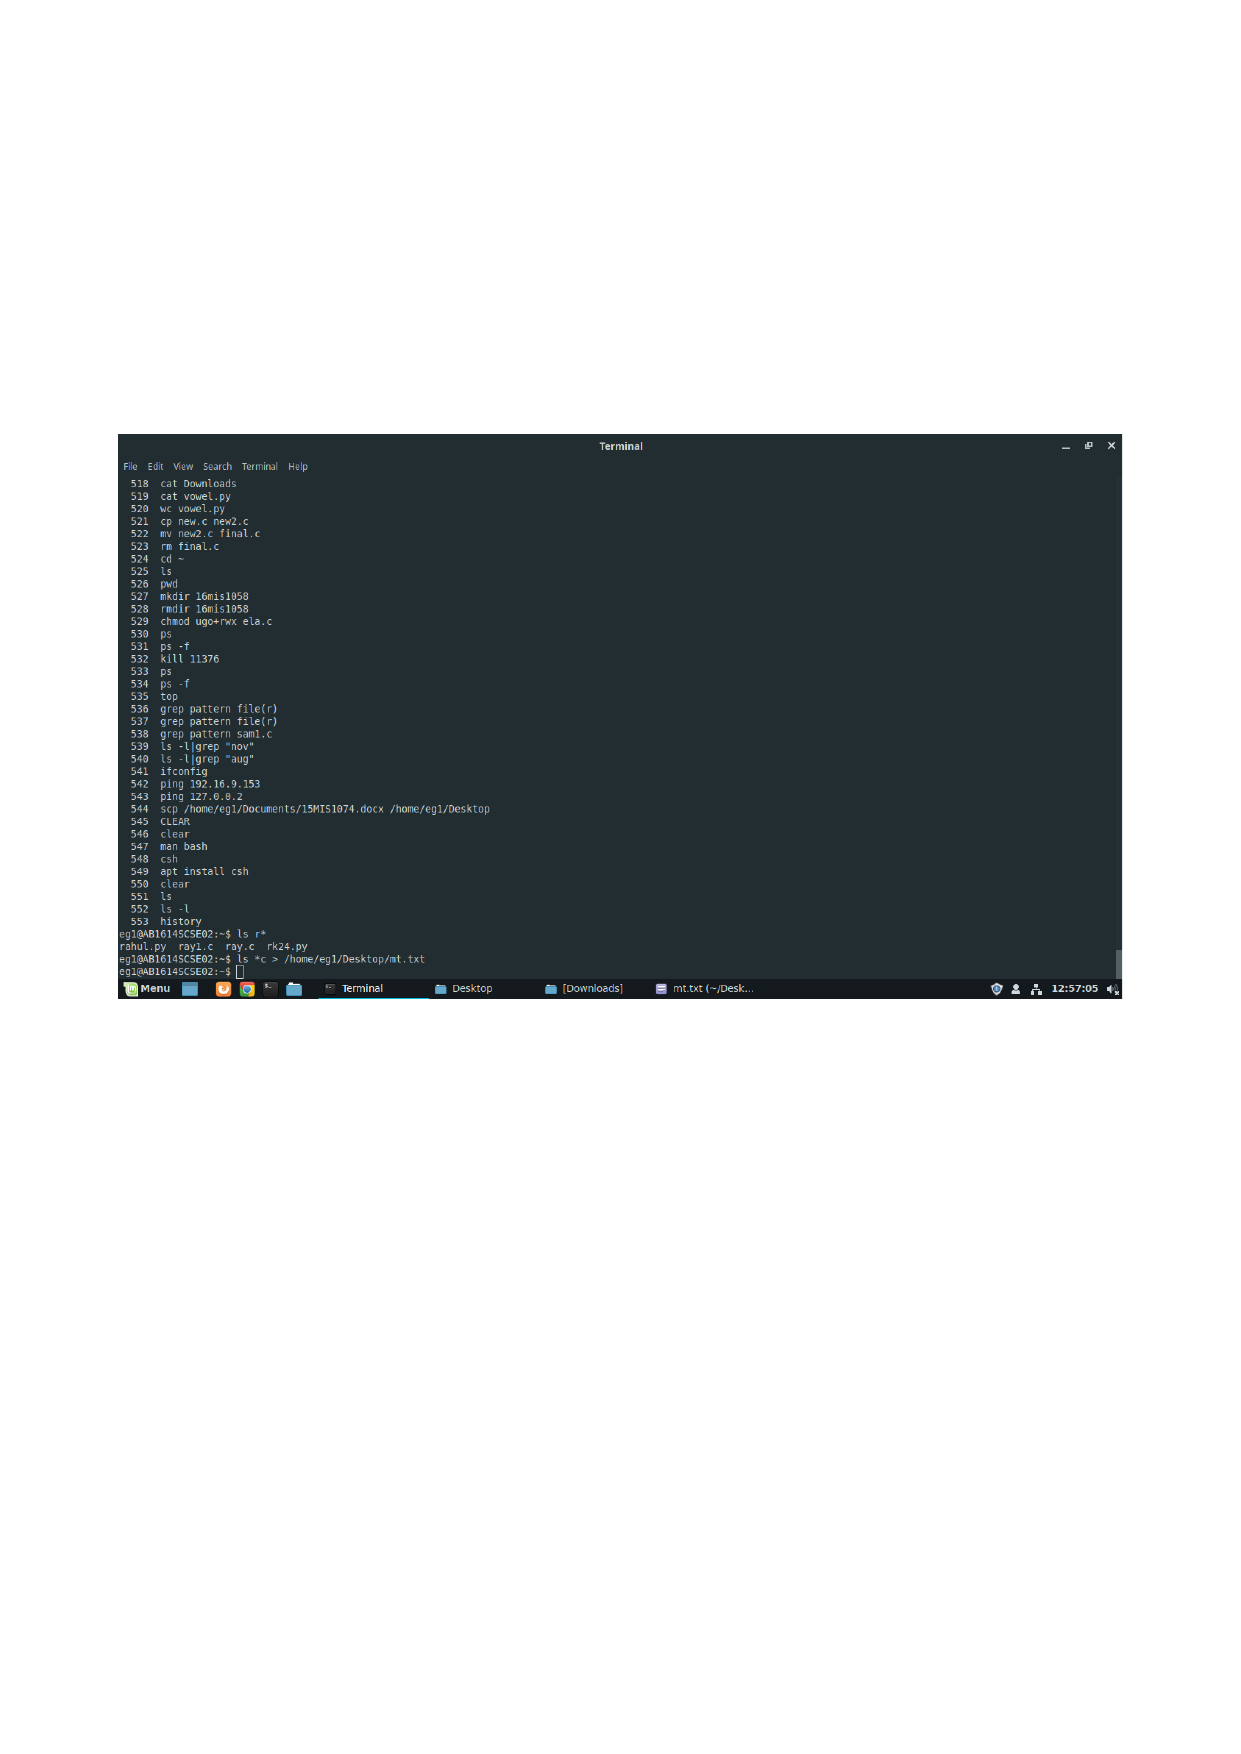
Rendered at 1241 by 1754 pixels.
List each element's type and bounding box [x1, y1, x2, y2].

picture [118, 434, 1123, 999]
